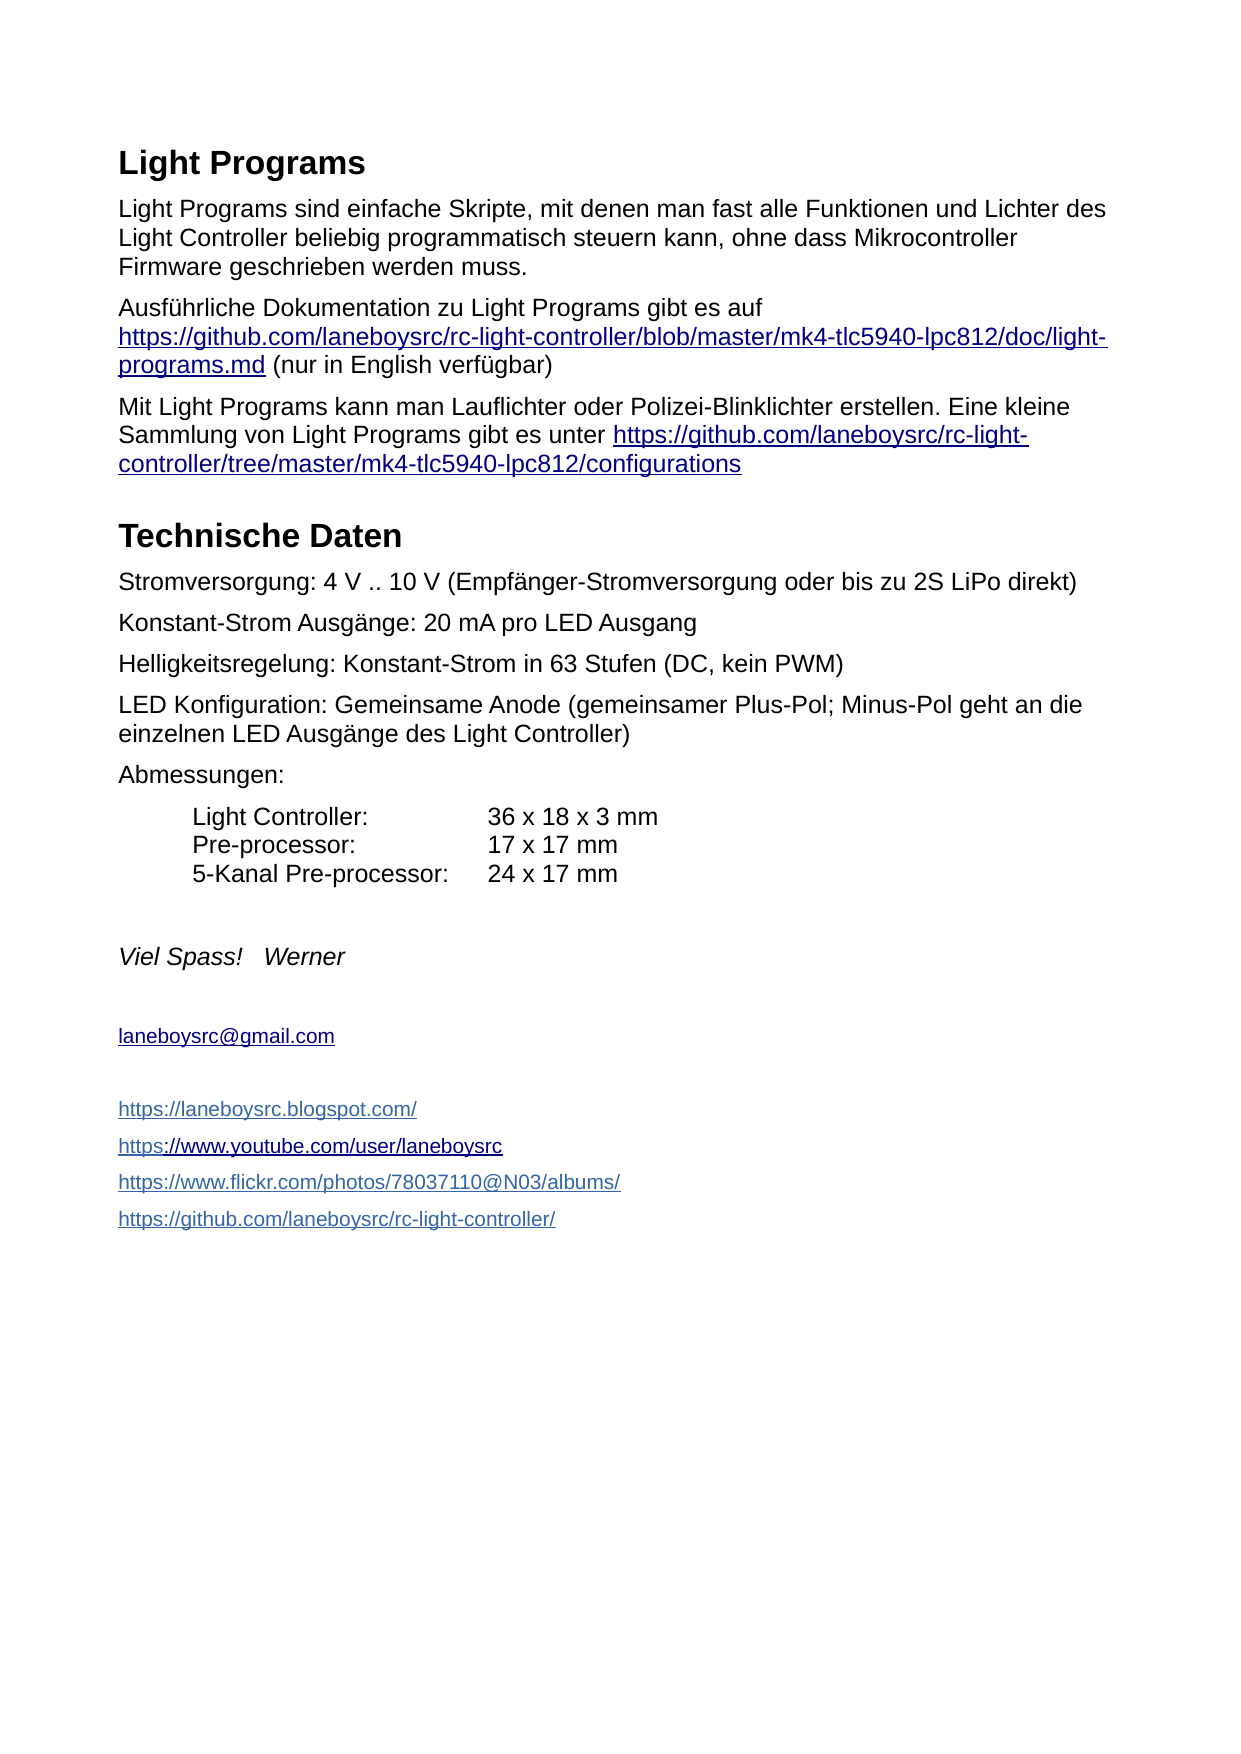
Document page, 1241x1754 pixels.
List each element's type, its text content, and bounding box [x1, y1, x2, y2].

text laneboysrc@gmail.com [118, 1024, 1122, 1048]
text https://github.com/laneboysrc/rc-light-controller/ [118, 1206, 1122, 1230]
text https://www.flickr.com/photos/78037110@N03/albums/ [118, 1170, 1122, 1194]
text Stromversorgung: 4 V .. 10 V (Empfänger-Stromversorgung oder bis zu 2S LiPo direkt) [118, 567, 1122, 595]
text Abmessungen: [118, 760, 1122, 789]
text https://www.youtube.com/user/laneboysrc [118, 1133, 1122, 1157]
subtitle Light Programs [118, 143, 1122, 182]
text Konstant-Strom Ausgänge: 20 mA pro LED Ausgang [118, 608, 1122, 637]
text https://laneboysrc.blogspot.com/ [118, 1097, 1122, 1121]
text LED Konfiguration: Gemeinsame Anode (gemeinsamer Plus-Pol; Minus-Pol geht an die einzelnen LED Ausgänge des Light Controller) [118, 690, 1122, 748]
subtitle Technische Daten [118, 516, 1122, 554]
text Light Programs sind einfache Skripte, mit denen man fast alle Funktionen und Lichter des Light Controller beliebig programmatisch steuern kann, ohne dass Mikrocontroller Firmware geschrieben werden muss. [118, 194, 1122, 281]
text Viel Spass! Werner [118, 942, 1122, 970]
text Helligkeitsregelung: Konstant-Strom in 63 Stufen (DC, kein PWM) [118, 649, 1122, 678]
text Mit Light Programs kann man Lauflichter oder Polizei-Blinklichter erstellen. Eine kleine Sammlung von Light Programs gibt es unter https://github.com/laneboysrc/rc-light-controller/tree/master/mk4-tlc5940-lpc812/configurations [118, 392, 1122, 478]
text Light Controller: 36 x 18 x 3 mm Pre-processor: 17 x 17 mm 5-Kanal Pre-processor: 24 x 17 mm [192, 802, 1122, 888]
text Ausführliche Dokumentation zu Light Programs gibt es auf https://github.com/laneboysrc/rc-light-controller/blob/master/mk4-tlc5940-lpc812/doc/light-programs.md (nur in English verfügbar) [118, 293, 1122, 379]
